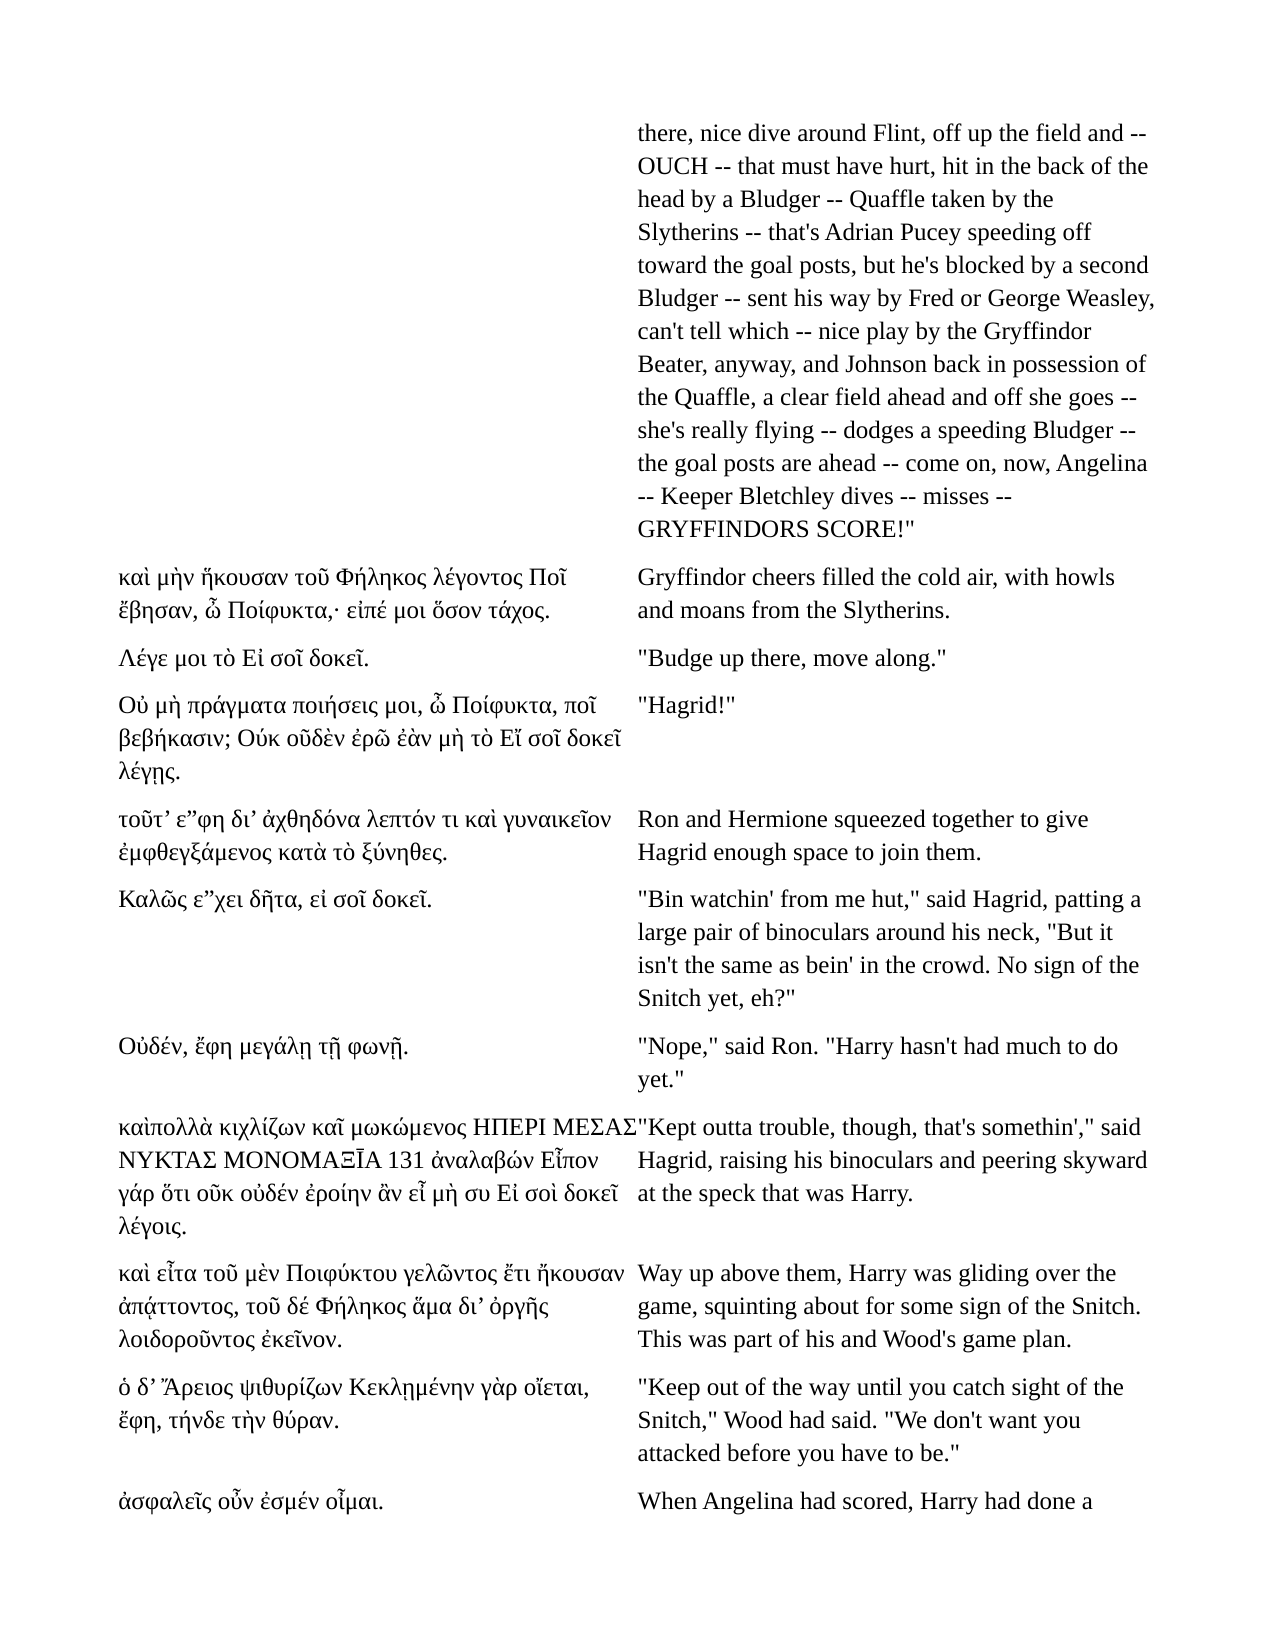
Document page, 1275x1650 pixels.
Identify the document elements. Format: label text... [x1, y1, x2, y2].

table_cell [118, 118, 637, 562]
table_cell Ron and Hermione squeezed together to give Hagrid enough space to join them. [638, 804, 1157, 884]
table_cell καὶπολλὰ κιχλίζων καῖ μωκώμενος ΗΠΕΡΙ ΜΕΣΑΣ ΝΥΚΤΑΣ ΜΟΝΟΜΑΞῙΑ 131 ἀναλαβών Εἶπον γάρ ὅτι οῦκ οὐδέν ἐροίην ἂν εἶ μὴ συ Εἰ σοὶ δοκεῖ λέγοις. [118, 1112, 637, 1258]
table_cell Gryffindor cheers filled the cold air, with howls and moans from the Slytherins. [638, 562, 1157, 643]
table_cell Καλῶς ε”χει δῆτα, εἰ σοῖ δοκεῖ. [118, 885, 637, 1031]
table_cell When Angelina had scored, Harry had done a [638, 1486, 1157, 1514]
table_cell Οὐδέν, ἔφη μεγάλῃ τῇ φωνῇ. [118, 1031, 637, 1112]
table_cell Οὐ μὴ πράγματα ποιήσεις μοι, ὦ Ποίφυκτα, ποῖ βεβήκασιν; Ούκ οῦδὲν ἐρῶ ἐὰν μὴ τὸ Εἴ σοῖ δοκεῖ λέγῃς. [118, 690, 637, 804]
table_cell "Budge up there, move along." [638, 643, 1157, 690]
table_cell "Bin watchin' from me hut," said Hagrid, patting a large pair of binoculars around his neck, "But it isn't the same as bein' in the crowd. No sign of the Snitch yet, eh?" [638, 885, 1157, 1031]
table_cell ἀσφαλεῖς οὖν ἐσμέν οἶμαι. [118, 1486, 637, 1514]
table_cell "Keep out of the way until you catch sight of the Snitch," Wood had said. "We don't want you attacked before you have to be." [638, 1372, 1157, 1486]
table_cell Way up above them, Harry was gliding over the game, squinting about for some sign of the Snitch. This was part of his and Wood's game plan. [638, 1259, 1157, 1372]
table_cell Λέγε μοι τὸ Εἰ σοῖ δοκεῖ. [118, 643, 637, 690]
table_cell "Hagrid!" [638, 690, 1157, 804]
table_cell καὶ εἶτα τοῦ μὲν Ποιφύκτου γελῶντος ἔτι ἤκουσαν ἀπᾴττοντος, τοῦ δέ Φήληκος ἅμα δι’ ὀργῆς λοιδοροῦντος ἐκεῖνον. [118, 1259, 637, 1372]
table_cell "Kept outta trouble, though, that's somethin'," said Hagrid, raising his binoculars and peering skyward at the speck that was Harry. [638, 1112, 1157, 1258]
table_cell ὁ δ’ Ἄρειος ψιθυρίζων Κεκλῃμένην γὰρ οἴεται, ἔφη, τήνδε τὴν θύραν. [118, 1372, 637, 1486]
table_cell there, nice dive around Flint, off up the field and -- OUCH -- that must have hurt, hit in the back of the head by a Bludger -- Quaffle taken by the Slytherins -- that's Adrian Pucey speeding off toward the goal posts, but he's blocked by a second Bludger -- sent his way by Fred or George Weasley, can't tell which -- nice play by the Gryffindor Beater, anyway, and Johnson back in possession of the Quaffle, a clear field ahead and off she goes -- she's really flying -- dodges a speeding Bludger -- the goal posts are ahead -- come on, now, Angelina -- Keeper Bletchley dives -- misses -- GRYFFINDORS SCORE!" [638, 118, 1157, 562]
table_cell τοῦτ’ ε”φη δι’ ἀχθηδόνα λεπτόν τι καὶ γυναικεῖον ἐμφθεγξάμενος κατὰ τὸ ξύνηθες. [118, 804, 637, 884]
table_cell καὶ μὴν ἥκουσαν τοῦ Φήληκος λέγοντος Ποῖ ἔβησαν, ὦ Ποίφυκτα,· εἰπέ μοι ὅσον τάχος. [118, 562, 637, 643]
table_cell "Nope," said Ron. "Harry hasn't had much to do yet." [638, 1031, 1157, 1112]
